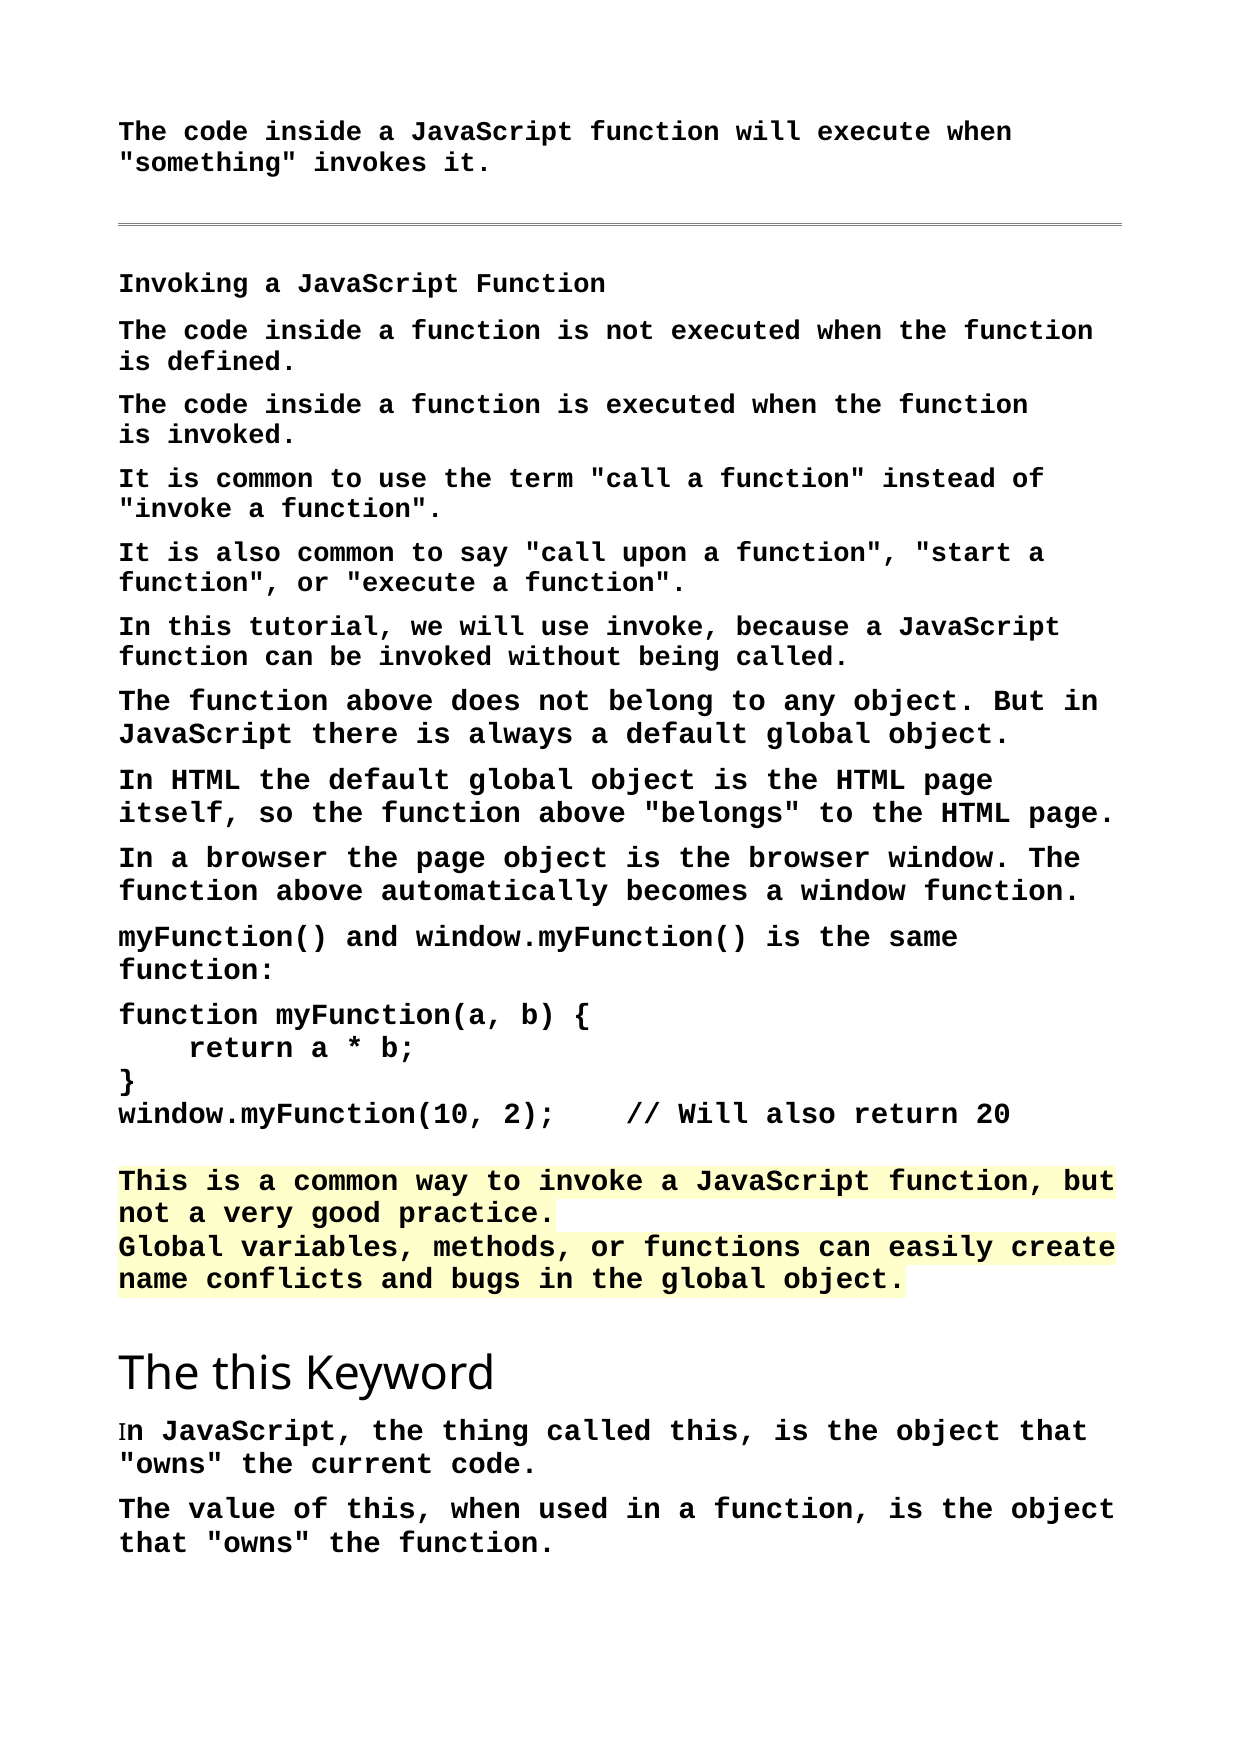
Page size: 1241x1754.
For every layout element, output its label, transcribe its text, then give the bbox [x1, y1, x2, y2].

text myFunction() and window.myFunction() is the same function: [118, 922, 1122, 988]
text The function above does not belong to any object. But in JavaScript there is always a default global object. [118, 686, 1122, 752]
text In a browser the page object is the browser window. The function above automatically becomes a window function. [118, 843, 1122, 909]
text function myFunction(a, b) { return a * b; } window.myFunction(10, 2); // Will also return 20 [118, 1001, 1122, 1133]
text The code inside a JavaScript function will execute when "something" invokes it. [118, 118, 1122, 179]
text It is common to use the term "call a function" instead of "invoke a function". [118, 464, 1122, 526]
text In this tutorial, we will use invoke, because a JavaScript function can be invoked without being called. [118, 612, 1122, 674]
text The this Keyword [118, 1310, 1122, 1403]
text In HTML the default global object is the HTML page itself, so the function above "belongs" to the HTML page. [118, 765, 1122, 831]
subtitle Invoking a JavaScript Function [118, 270, 1122, 301]
text The value of this, when used in a function, is the object that "owns" the function. [118, 1495, 1122, 1561]
text It is also common to say "call upon a function", "start a function", or "execute a function". [118, 538, 1122, 600]
text The code inside a function is executed when the function is invoked. [118, 391, 1122, 452]
text The code inside a function is not executed when the function is defined. [118, 317, 1122, 378]
text In JavaScript, the thing called this, is the object that "owns" the current code. [118, 1415, 1122, 1482]
text This is a common way to invoke a JavaScript function, but not a very good practice. Global variables, methods, or functions can easily create name conflicts and bugs in the global object. [118, 1166, 1122, 1298]
